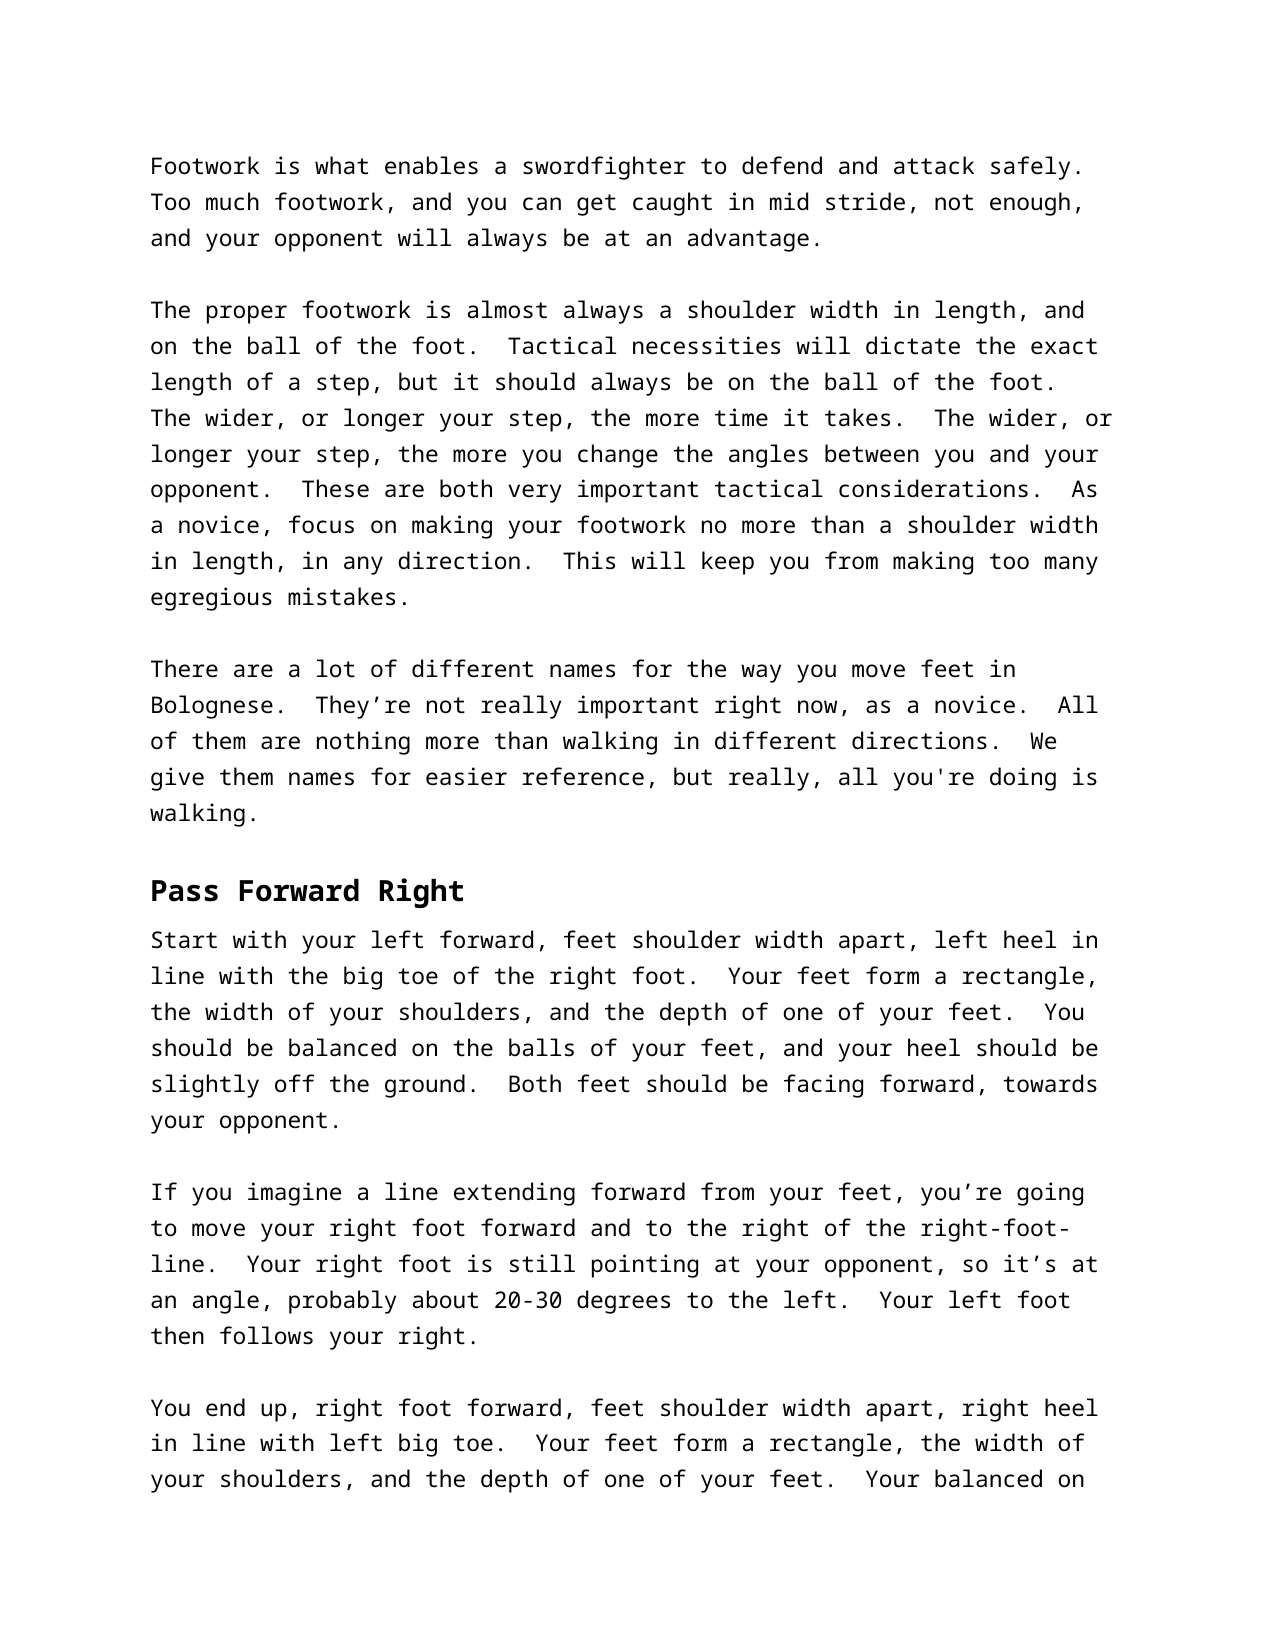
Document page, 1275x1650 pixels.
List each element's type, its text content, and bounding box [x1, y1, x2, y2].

text The proper footwork is almost always a shoulder width in length, and on the ball of the foot. Tactical necessities will dictate the exact length of a step, but it should always be on the ball of the foot. The wider, or longer your step, the more time it takes. The wider, or longer your step, the more you change the angles between you and your opponent. These are both very important tactical considerations. As a novice, focus on making your footwork no more than a shoulder width in length, in any direction. This will keep you from making too many egregious mistakes. [150, 294, 1125, 612]
text Start with your left forward, feet shoulder width apart, left heel in line with the big toe of the right foot. Your feet form a rectangle, the width of your shoulders, and the depth of one of your feet. You should be balanced on the balls of your feet, and your heel should be slightly off the ground. Both feet should be facing forward, towards your opponent. [150, 924, 1125, 1135]
text You end up, right foot forward, feet shoulder width apart, right heel in line with left big toe. Your feet form a rectangle, the width of your shoulders, and the depth of one of your feet. Your balanced on [150, 1391, 1125, 1494]
text If you imagine a line extending forward from your feet, you’re going to move your right foot forward and to the right of the right-foot-line. Your right foot is still pointing at your opponent, so it’s at an angle, probably about 20-30 degrees to the left. Your left foot then follows your right. [150, 1176, 1125, 1351]
text There are a lot of different names for the way you move feet in Bolognese. They’re not really important right now, as a novice. All of them are nothing more than walking in different directions. We give them names for easier reference, but really, all you're doing is walking. [150, 653, 1125, 828]
text Footwork is what enables a swordfighter to defend and attack safely. Too much footwork, and you can get caught in mid stride, not enough, and your opponent will always be at an advantage. [150, 150, 1125, 253]
subtitle Pass Forward Right [150, 870, 1125, 910]
